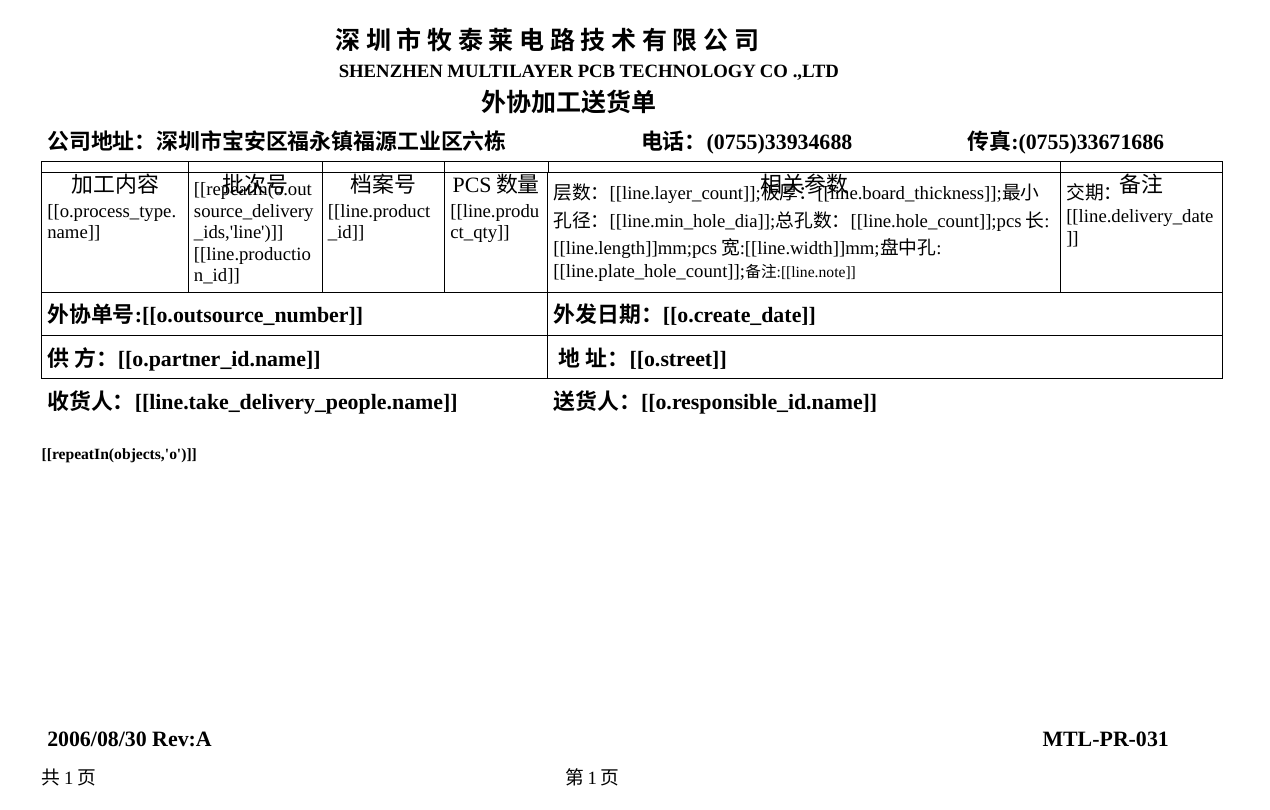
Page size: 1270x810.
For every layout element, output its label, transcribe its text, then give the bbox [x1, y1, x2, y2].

table_header [[line.product_id]] [323, 173, 444, 292]
table_cell 供 方：[[o.partner_id.name]] [42, 336, 547, 378]
table_header 外发日期：[[o.create_date]] [548, 293, 1222, 335]
table_header [[o.process_type.name]] [42, 173, 188, 292]
table_cell 地 址：[[o.street]] [548, 336, 1222, 378]
table_header 外协单号:[[o.outsource_number]] [42, 293, 547, 335]
table_header [[line.product_qty]] [445, 173, 547, 292]
table_cell 收货人：[[line.take_delivery_people.name]] [41, 379, 547, 421]
table_cell 送货人：[[o.responsible_id.name]] [548, 379, 1222, 421]
table_header 交期：[[line.delivery_date]] [1061, 173, 1222, 292]
table_header 层数：[[line.layer_count]];板厚：[[line.board_thickness]];最小孔径：[[line.min_hole_dia]];总孔数：[[line.hole_count]];pcs长:[[line.length]]mm;pcs宽:[[line.width]]mm;盘中孔:[[line.plate_hole_count]];备注:[[line.note]] [548, 173, 1060, 292]
text [[repeatIn(objects,'o')]] [41, 439, 1222, 464]
table_header [[repeatIn(o.outsource_delivery_ids,'line')]][[line.production_id]] [189, 173, 322, 292]
